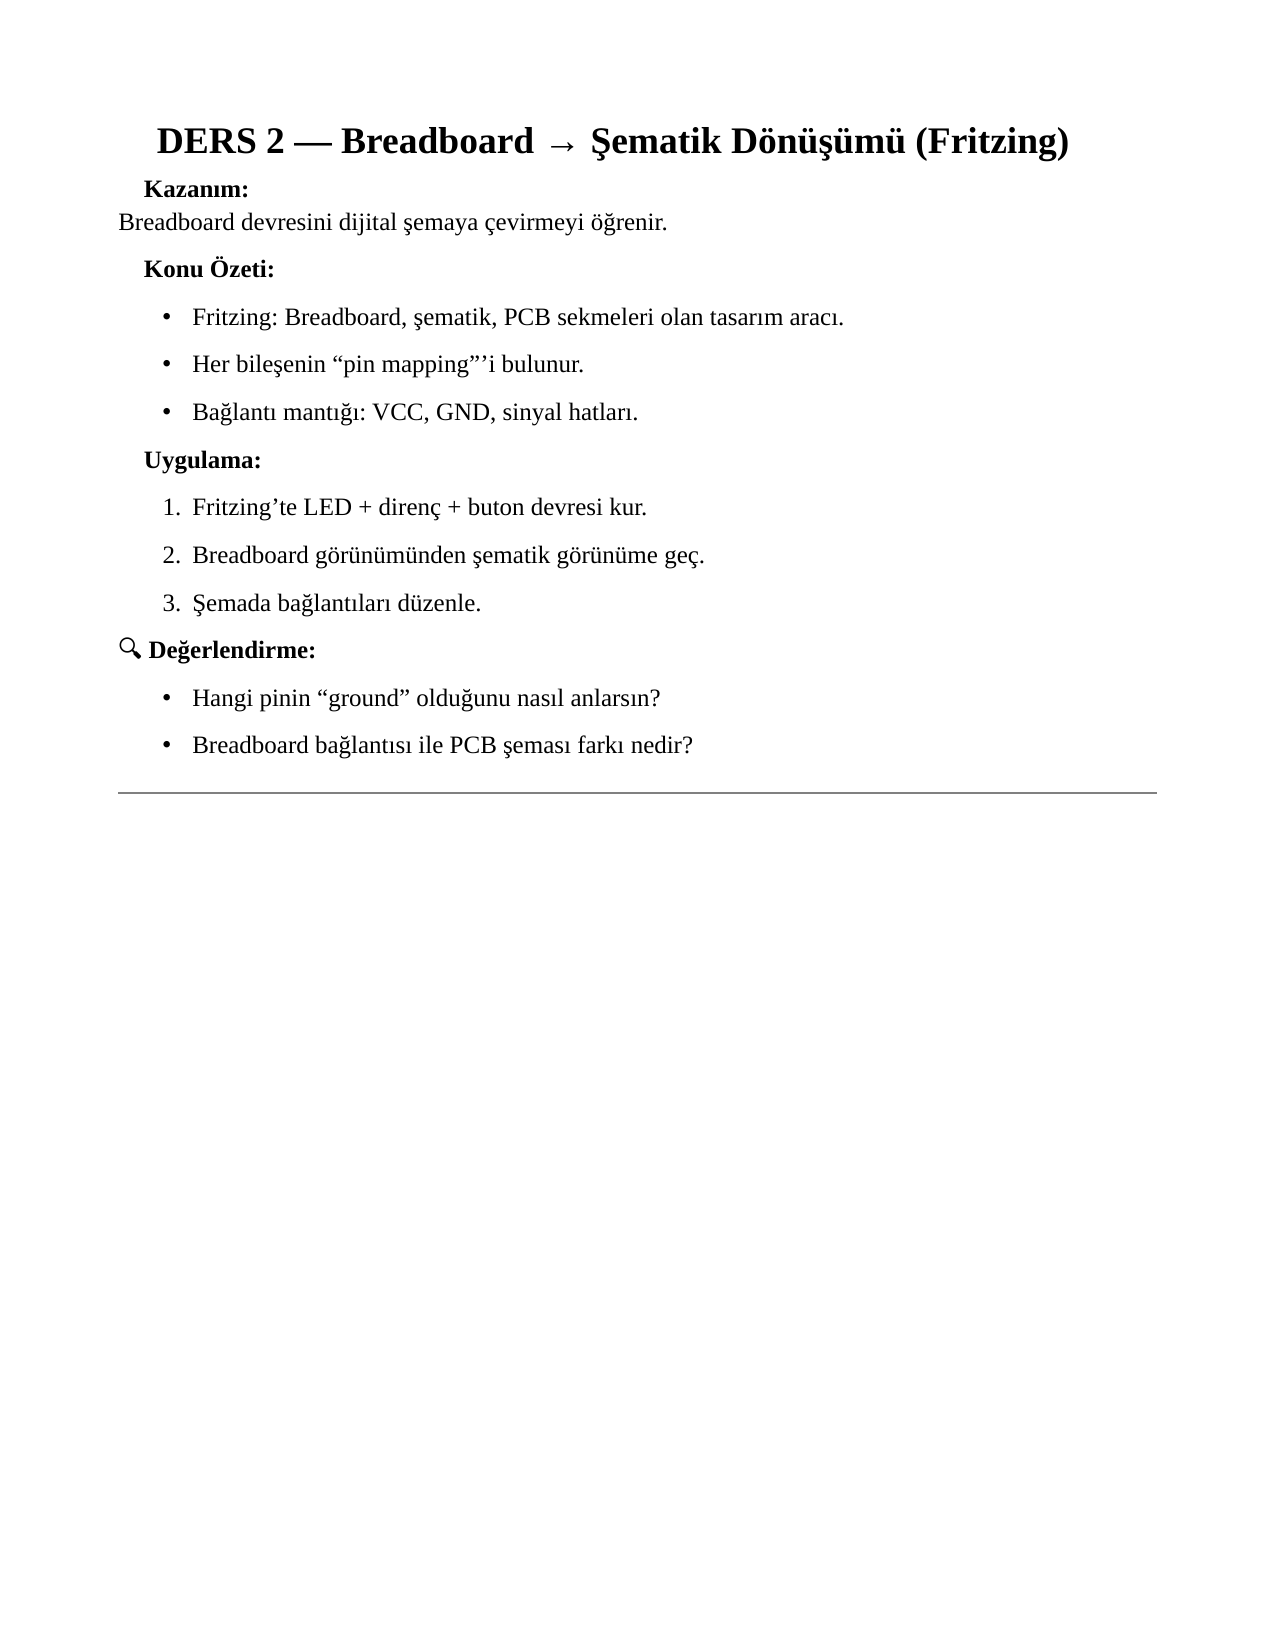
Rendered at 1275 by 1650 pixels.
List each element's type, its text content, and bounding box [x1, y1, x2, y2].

list Breadboard görünümünden şematik görünüme geç. [162, 540, 1157, 569]
text 🔍 Değerlendirme: [118, 635, 1157, 664]
text 🧠 Konu Özeti: [118, 254, 1157, 283]
list Şemada bağlantıları düzenle. [162, 588, 1157, 616]
list Fritzing’te LED + direnç + buton devresi kur. [162, 492, 1157, 521]
list Bağlantı mantığı: VCC, GND, sinyal hatları. [162, 397, 1157, 426]
list Breadboard bağlantısı ile PCB şeması farkı nedir? [162, 730, 1157, 759]
list Fritzing: Breadboard, şematik, PCB sekmeleri olan tasarım aracı. [162, 302, 1157, 331]
list Hangi pinin “ground” olduğunu nasıl anlarsın? [162, 683, 1157, 712]
text 🧩 Uygulama: [118, 445, 1157, 473]
subtitle 📘 DERS 2 — Breadboard → Şematik Dönüşümü (Fritzing) [118, 118, 1157, 161]
list Her bileşenin “pin mapping”’i bulunur. [162, 349, 1157, 378]
text 🎯 Kazanım: Breadboard devresini dijital şemaya çevirmeyi öğrenir. [118, 174, 1157, 236]
